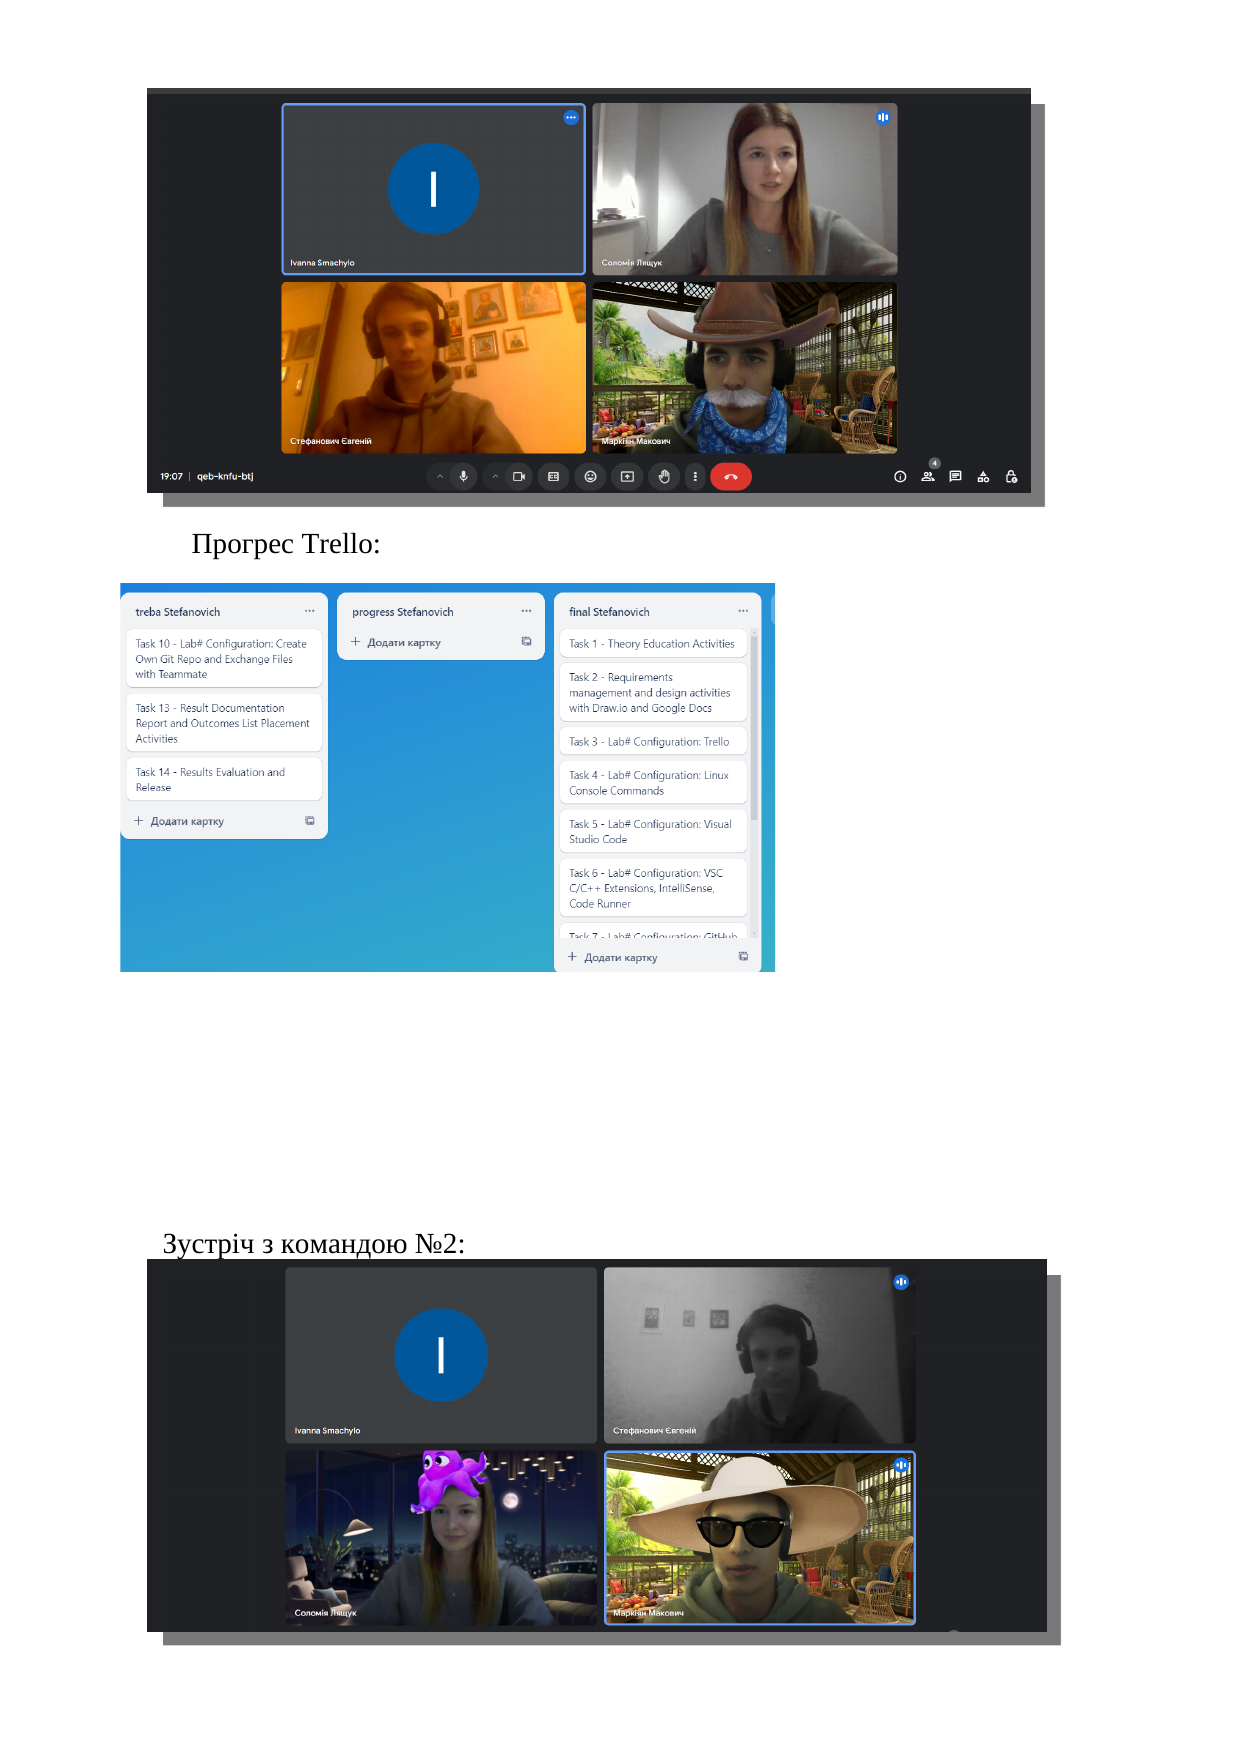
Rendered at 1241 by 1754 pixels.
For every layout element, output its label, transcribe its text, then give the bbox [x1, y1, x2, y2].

picture [147, 88, 1031, 493]
picture [147, 1259, 1047, 1632]
text Прогрес Trello: [148, 526, 1152, 559]
picture [120, 583, 776, 972]
text Зустріч з командою №2: [148, 1226, 1152, 1259]
